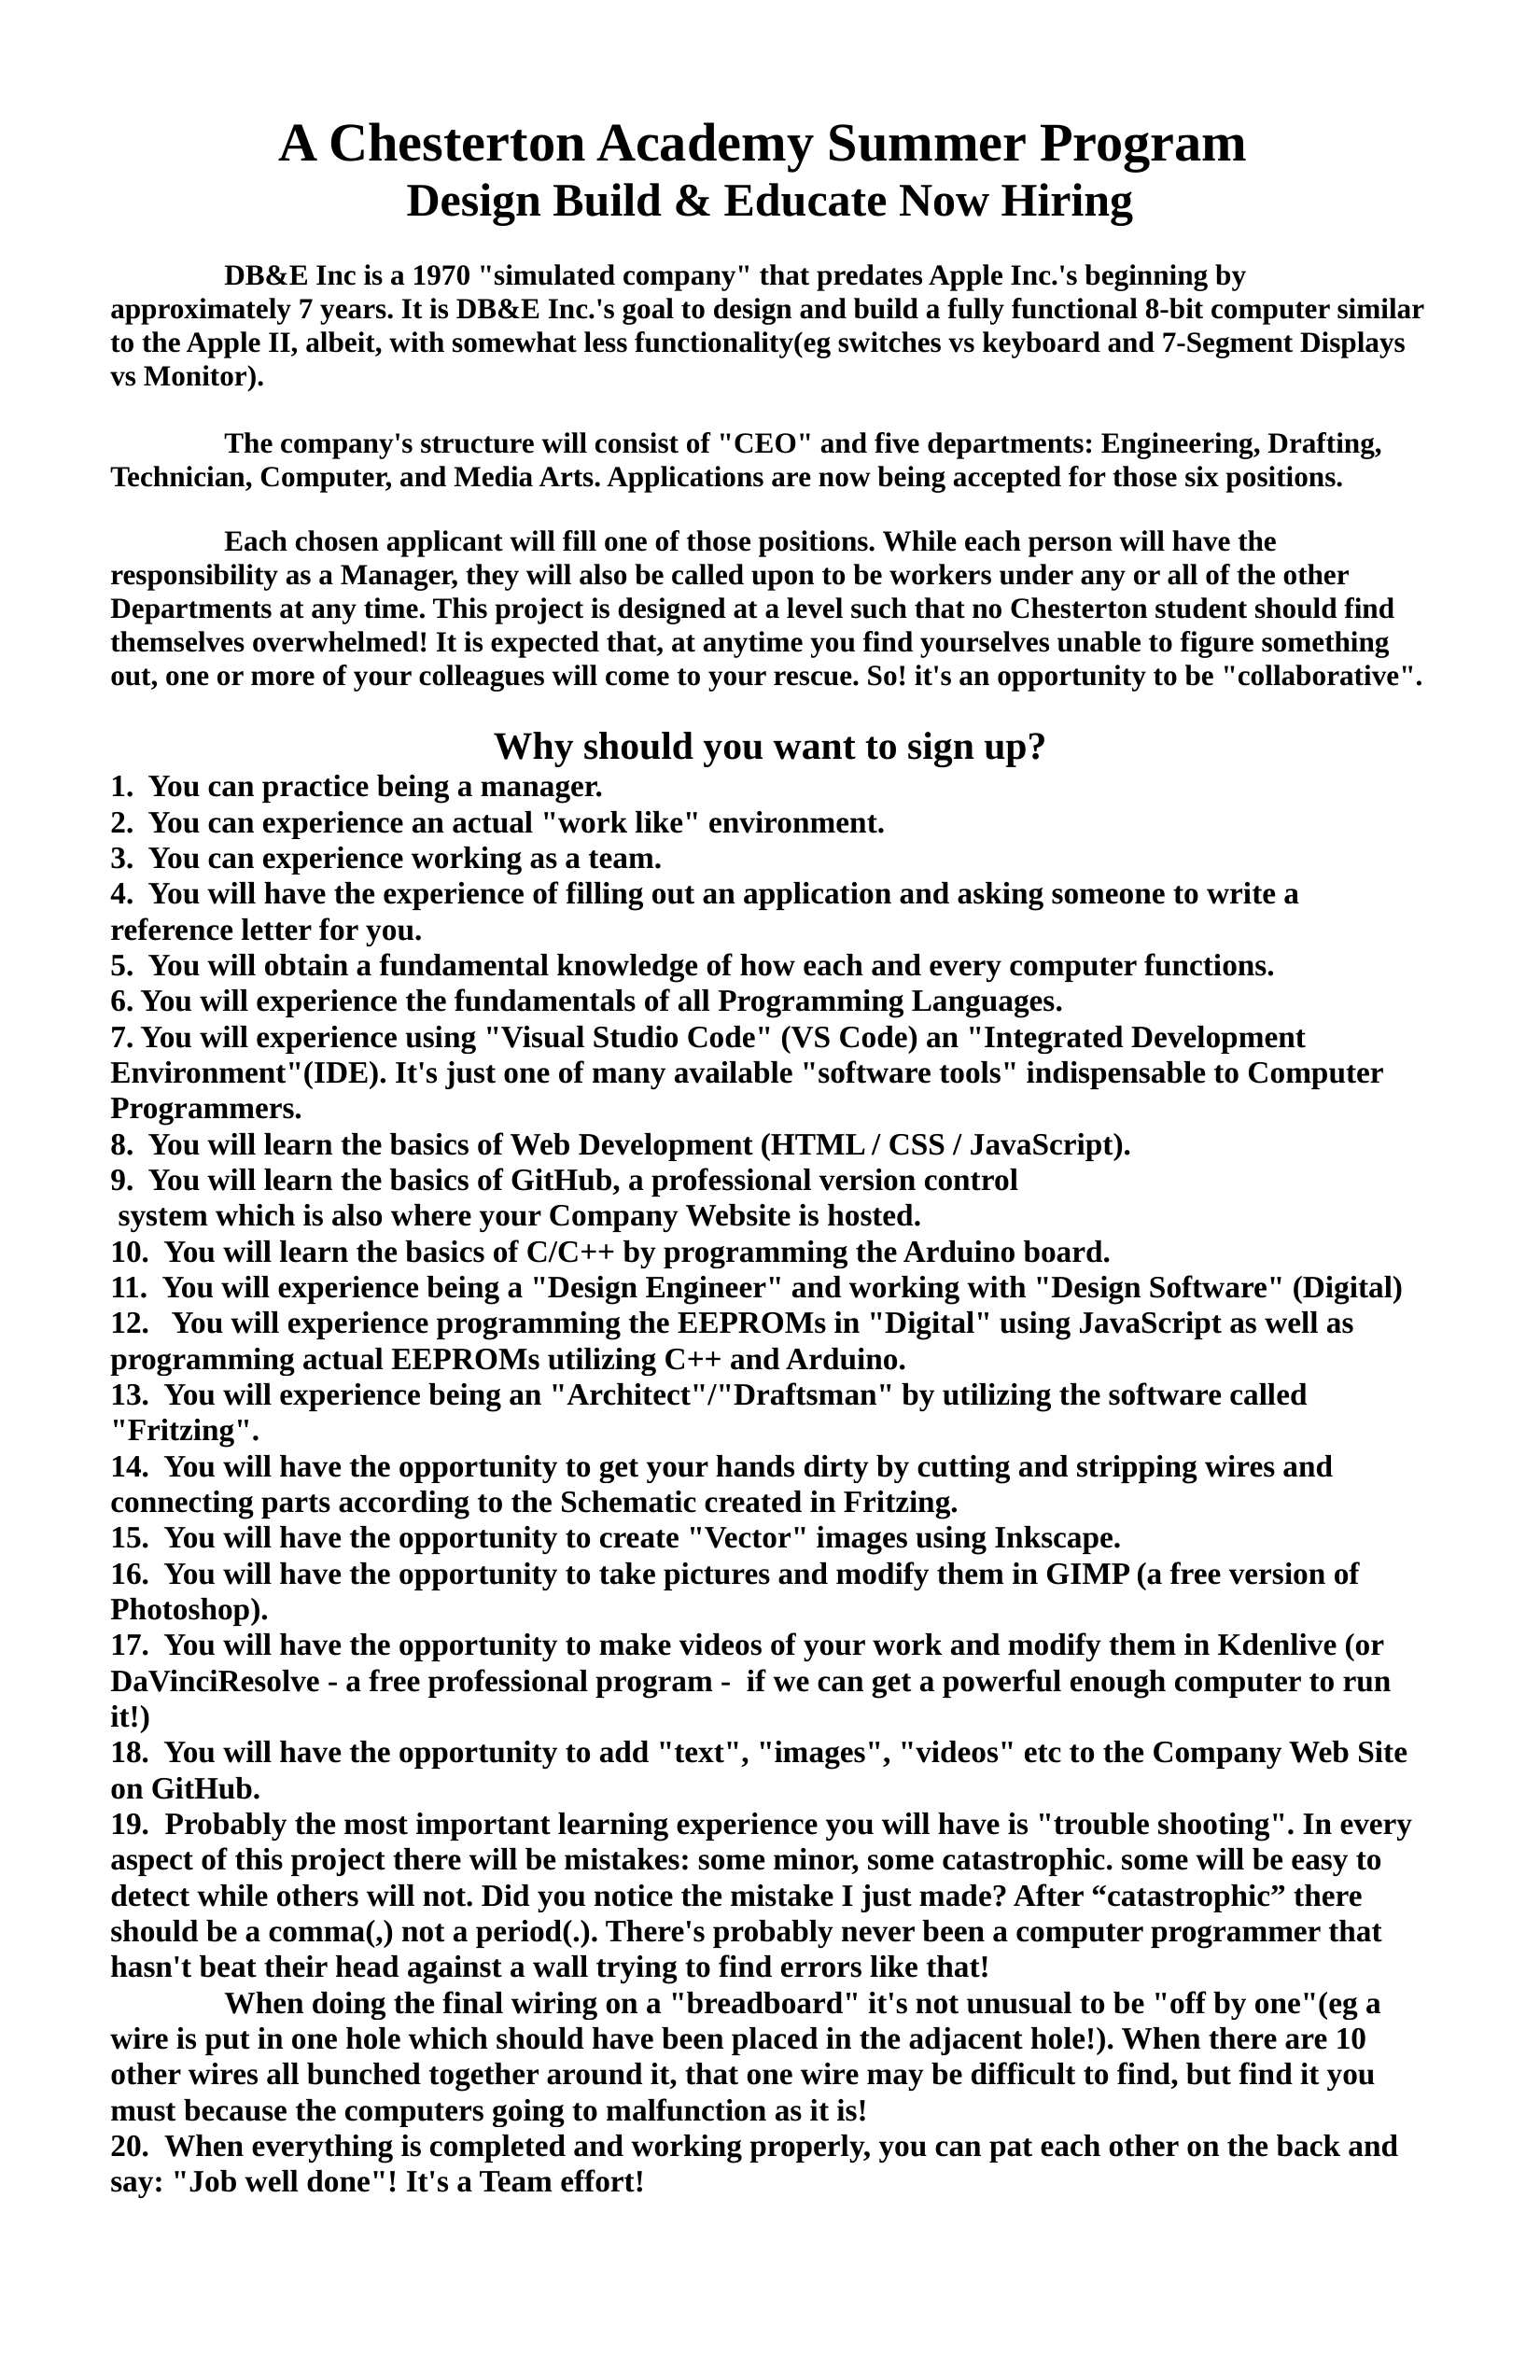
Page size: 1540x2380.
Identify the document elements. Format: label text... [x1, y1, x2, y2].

text 6. You will experience the fundamentals of all Programming Languages. [110, 982, 1430, 1018]
text 18. You will have the opportunity to add "text", "images", "videos" etc to the Company Web Site on GitHub. [110, 1733, 1430, 1805]
text 5. You will obtain a fundamental knowledge of how each and every computer functions. [110, 946, 1430, 982]
text A Chesterton Academy Summer Program [110, 110, 1430, 173]
text Design Build & Educate Now Hiring [110, 173, 1430, 227]
text 19. Probably the most important learning experience you will have is "trouble shooting". In every aspect of this project there will be mistakes: some minor, some catastrophic. some will be easy to detect while others will not. Did you notice the mistake I just made? After “catastrophic” there should be a comma(,) not a period(.). There's probably never been a computer programmer that hasn't beat their head against a wall trying to find errors like that! [110, 1805, 1430, 1984]
text 2. You can experience an actual "work like" environment. [110, 804, 1430, 839]
text 16. You will have the opportunity to take pictures and modify them in GIMP (a free version of Photoshop). [110, 1555, 1430, 1626]
text 1. You can practice being a manager. [110, 767, 1430, 804]
text 12. You will experience programming the EEPROMs in "Digital" using JavaScript as well as programming actual EEPROMs utilizing C++ and Arduino. [110, 1304, 1430, 1376]
text 3. You can experience working as a team. [110, 839, 1430, 875]
text system which is also where your Company Website is hosted. [110, 1197, 1430, 1233]
text Each chosen applicant will fill one of those positions. While each person will have the responsibility as a Manager, they will also be called upon to be workers under any or all of the other Departments at any time. This project is designed at a level such that no Chesterton student should find themselves overwhelmed! It is expected that, at anytime you find yourselves unable to figure something out, one or more of your colleagues will come to your rescue. So! it's an opportunity to be "collaborative". [110, 524, 1430, 692]
text 17. You will have the opportunity to make videos of your work and modify them in Kdenlive (or DaVinciResolve - a free professional program - if we can get a powerful enough computer to run it!) [110, 1626, 1430, 1733]
text 14. You will have the opportunity to get your hands dirty by cutting and stripping wires and connecting parts according to the Schematic created in Fritzing. [110, 1448, 1430, 1519]
text 15. You will have the opportunity to create "Vector" images using Inkscape. [110, 1519, 1430, 1555]
text 9. You will learn the basics of GitHub, a professional version control [110, 1161, 1430, 1197]
text 20. When everything is completed and working properly, you can pat each other on the back and say: "Job well done"! It's a Team effort! [110, 2127, 1430, 2199]
text DB&E Inc is a 1970 "simulated company" that predates Apple Inc.'s beginning by approximately 7 years. It is DB&E Inc.'s goal to design and build a fully functional 8-bit computer similar to the Apple II, albeit, with somewhat less functionality(eg switches vs keyboard and 7-Segment Displays vs Monitor). [110, 258, 1430, 392]
text Why should you want to sign up? [110, 722, 1430, 767]
text 11. You will experience being a "Design Engineer" and working with "Design Software" (Digital) [110, 1268, 1430, 1304]
text 8. You will learn the basics of Web Development (HTML / CSS / JavaScript). [110, 1126, 1430, 1161]
text 7. You will experience using "Visual Studio Code" (VS Code) an "Integrated Development Environment"(IDE). It's just one of many available "software tools" indispensable to Computer Programmers. [110, 1018, 1430, 1126]
text 13. You will experience being an "Architect"/"Draftsman" by utilizing the software called "Fritzing". [110, 1376, 1430, 1448]
text 10. You will learn the basics of C/C++ by programming the Arduino board. [110, 1233, 1430, 1268]
text 4. You will have the experience of filling out an application and asking someone to write a reference letter for you. [110, 875, 1430, 946]
text When doing the final wiring on a "breadboard" it's not unusual to be "off by one"(eg a wire is put in one hole which should have been placed in the adjacent hole!). When there are 10 other wires all bunched together around it, that one wire may be difficult to find, but find it you must because the computers going to malfunction as it is! [110, 1984, 1430, 2127]
text The company's structure will consist of "CEO" and five departments: Engineering, Drafting, Technician, Computer, and Media Arts. Applications are now being accepted for those six positions. [110, 426, 1430, 493]
